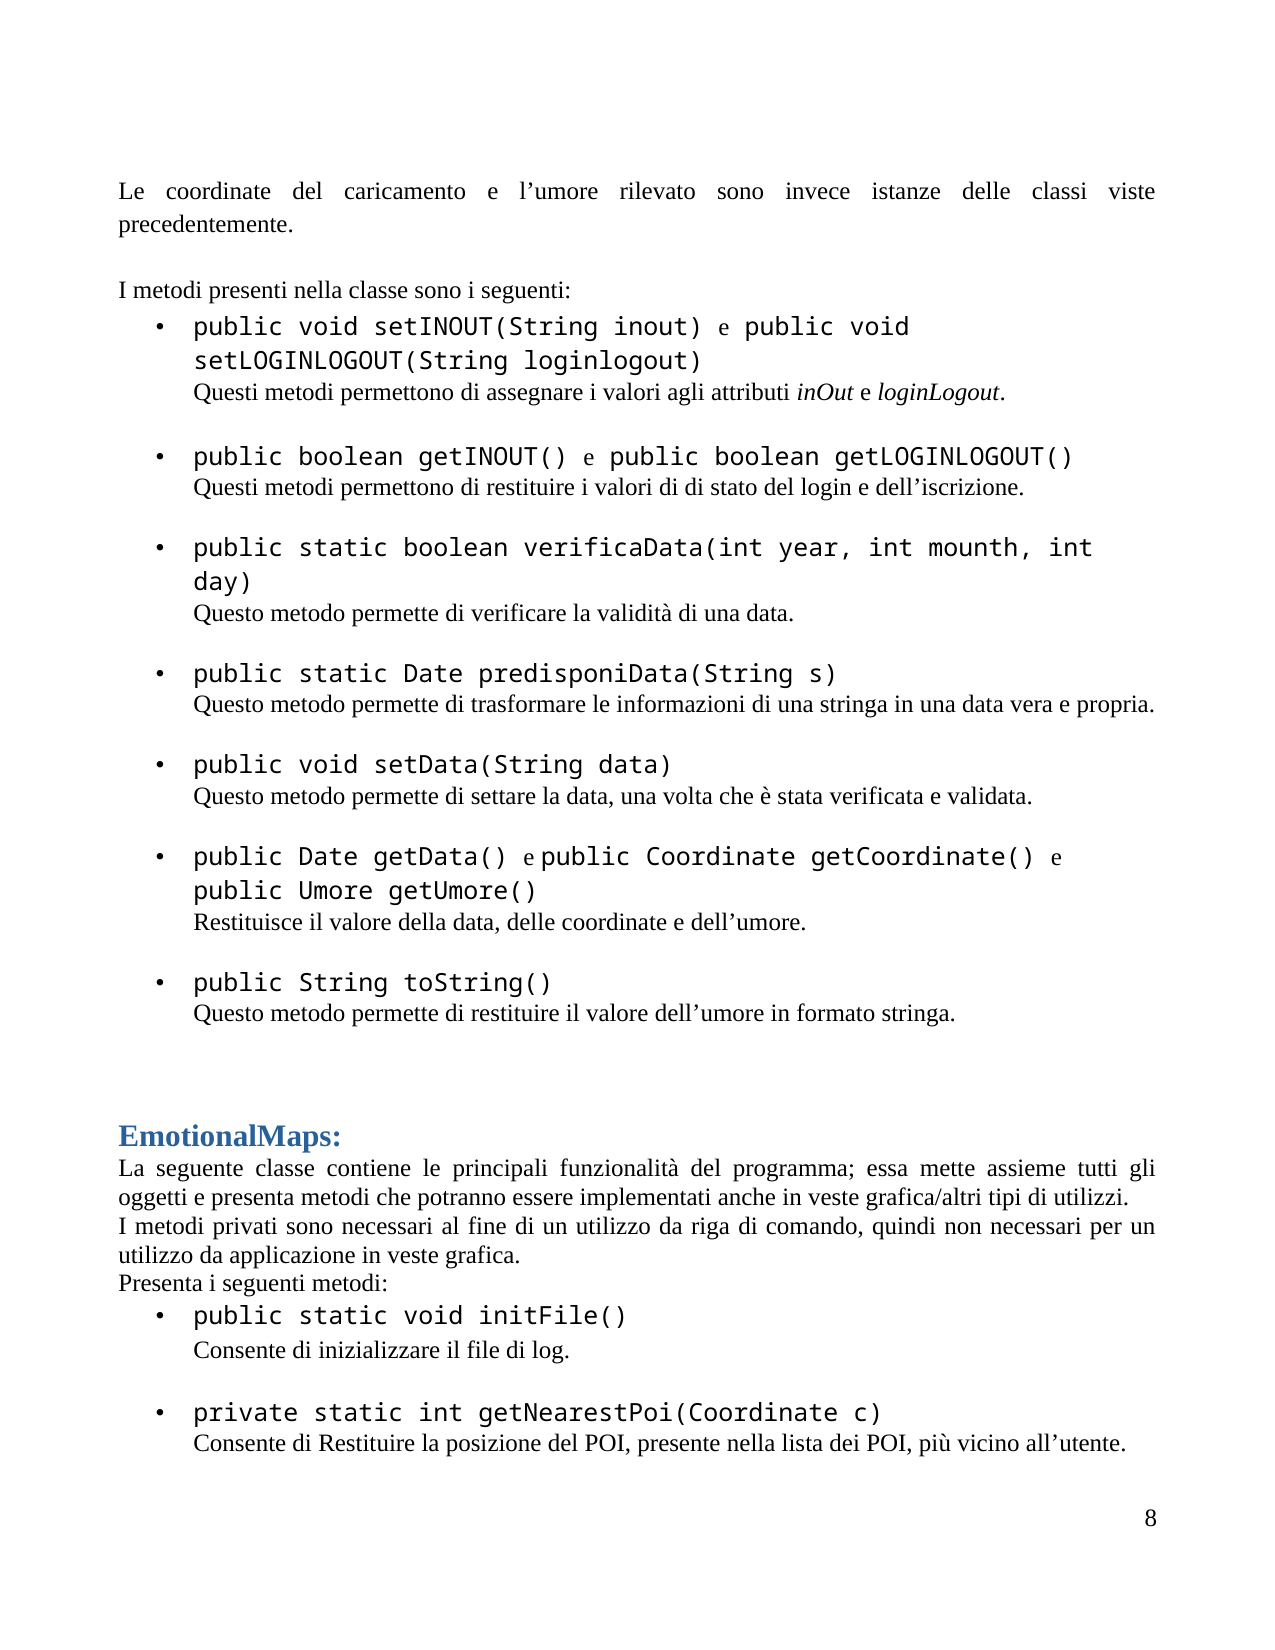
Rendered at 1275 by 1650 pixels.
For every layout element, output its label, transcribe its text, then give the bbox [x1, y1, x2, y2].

list Questo metodo permette di settare la data, una volta che è stata verificata e validata. [156, 781, 1157, 810]
text I metodi privati sono necessari al fine di un utilizzo da riga di comando, quindi non necessari per un utilizzo da applicazione in veste grafica. [118, 1211, 1157, 1268]
list public static void initFile() [156, 1297, 1157, 1331]
list public boolean getINOUT() e public boolean getLOGINLOGOUT() [156, 438, 1157, 472]
list public Date getData() e public Coordinate getCoordinate() e public Umore getUmore() [156, 839, 1157, 907]
list Restituisce il valore della data, delle coordinate e dell’umore. [156, 907, 1157, 936]
list Questi metodi permettono di assegnare i valori agli attributi inOut e loginLogout. [156, 377, 1157, 405]
list Questi metodi permettono di restituire i valori di di stato del login e dell’iscrizione. [156, 472, 1157, 501]
list private static int getNearestPoi(Coordinate c) [156, 1394, 1157, 1428]
list Questo metodo permette di verificare la validità di una data. [156, 598, 1157, 627]
text Presenta i seguenti metodi: [118, 1268, 1157, 1297]
list public static boolean verificaData(int year, int mounth, int day) [156, 530, 1157, 598]
list public void setINOUT(String inout) e public void setLOGINLOGOUT(String loginlogout) [156, 308, 1157, 377]
list public String toString() [156, 964, 1157, 998]
text Consente di inizializzare il file di log. [118, 1331, 1157, 1365]
list Questo metodo permette di restituire il valore dell’umore in formato stringa. [156, 998, 1157, 1027]
text La seguente classe contiene le principali funzionalità del programma; essa mette assieme tutti gli oggetti e presenta metodi che potranno essere implementati anche in veste grafica/altri tipi di utilizzi. [118, 1153, 1157, 1211]
list Questo metodo permette di trasformare le informazioni di una stringa in una data vera e propria. [156, 689, 1157, 718]
text Le coordinate del caricamento e l’umore rilevato sono invece istanze delle classi viste precedentemente. [118, 176, 1157, 238]
text I metodi presenti nella classe sono i seguenti: [118, 275, 1157, 304]
list public void setData(String data) [156, 747, 1157, 781]
list public static Date predisponiData(String s) [156, 656, 1157, 689]
list Consente di Restituire la posizione del POI, presente nella lista dei POI, più vicino all’utente. [156, 1428, 1157, 1457]
text EmotionalMaps: [118, 1118, 1157, 1153]
